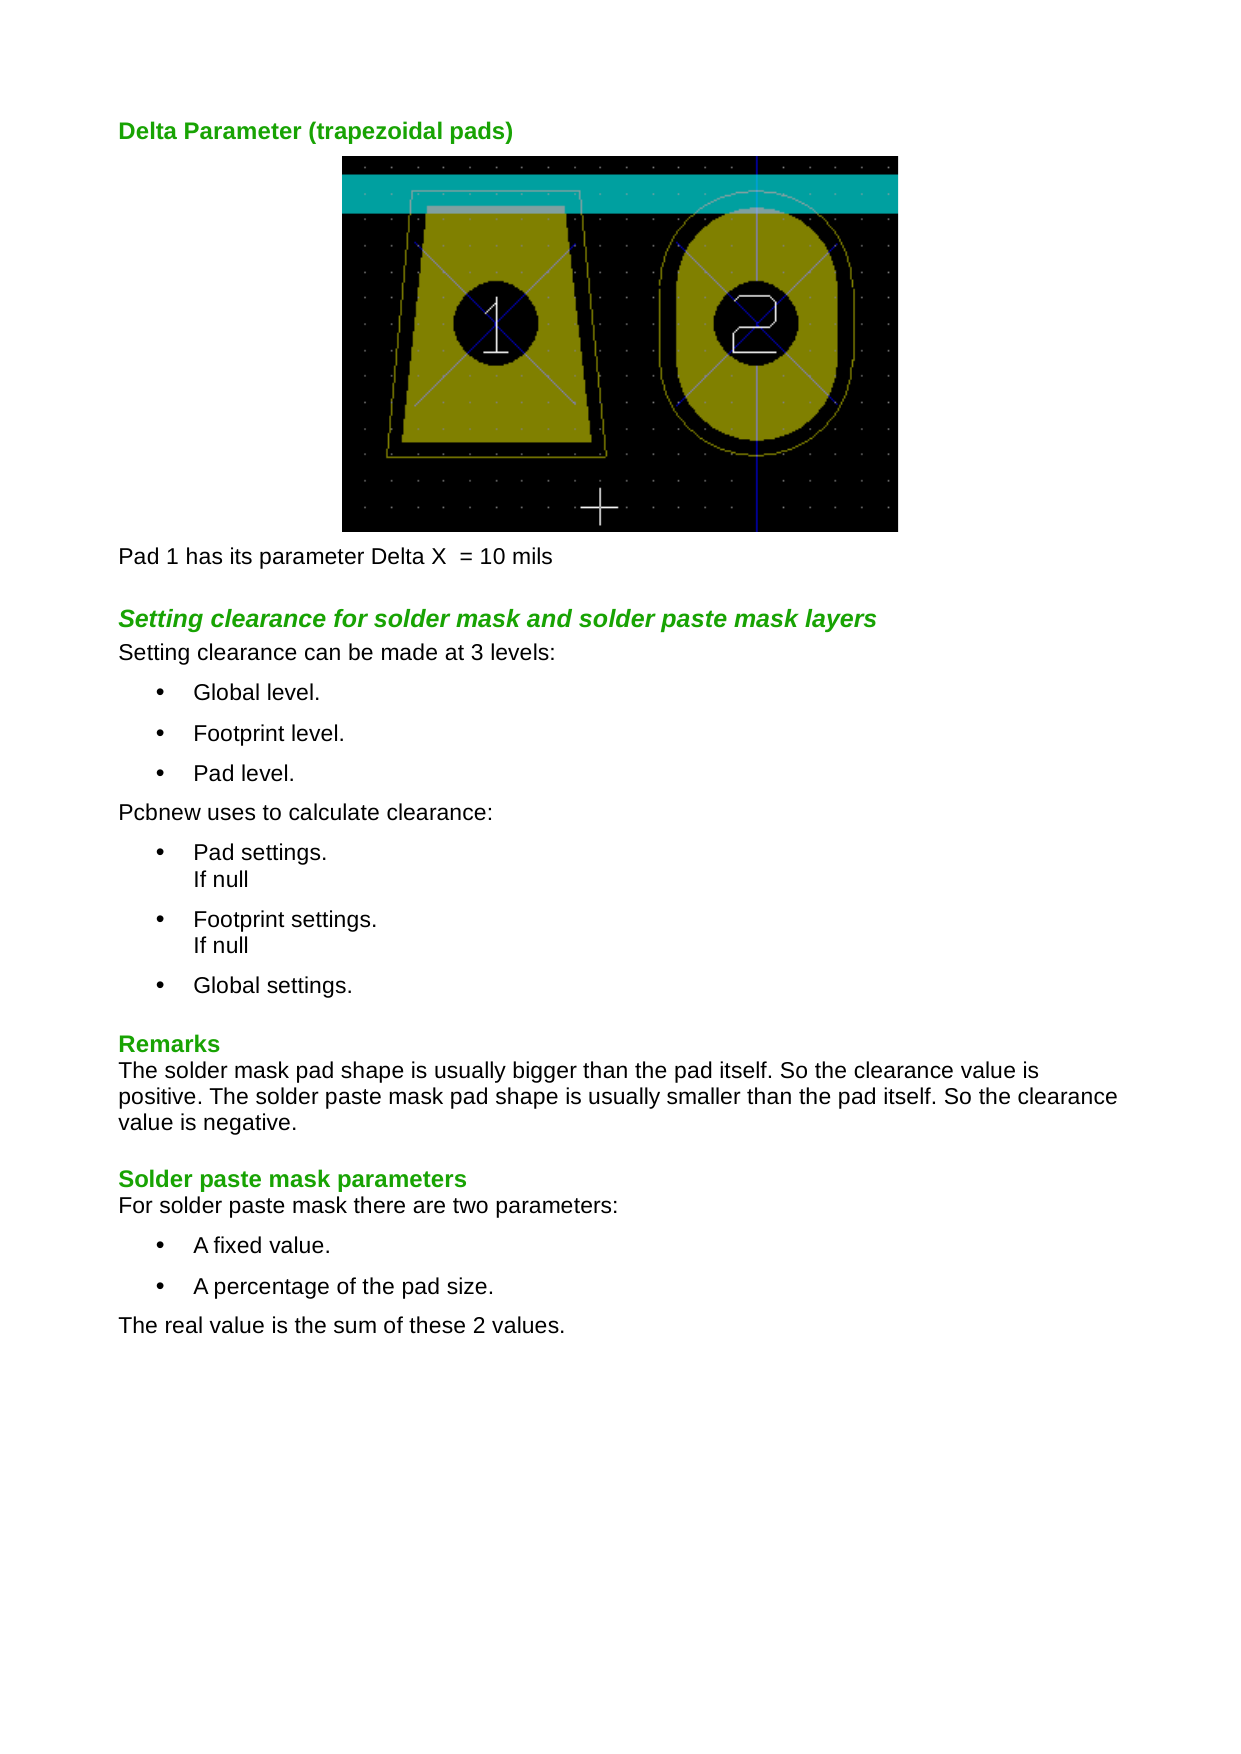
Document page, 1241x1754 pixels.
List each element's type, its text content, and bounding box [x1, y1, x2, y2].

subtitle Delta Parameter (trapezoidal pads) [118, 118, 1122, 144]
list Pad settings. If null [156, 838, 1122, 892]
text Pcbnew uses to calculate clearance: [118, 800, 1122, 826]
list Footprint settings. If null [156, 905, 1122, 959]
list Pad level. [156, 759, 1122, 787]
text The solder mask pad shape is usually bigger than the pad itself. So the clearance value is positive. The solder paste mask pad shape is usually smaller than the pad itself. So the clearance value is negative. [118, 1057, 1122, 1135]
text For solder paste mask there are two parameters: [118, 1193, 1122, 1219]
list A percentage of the pad size. [156, 1272, 1122, 1300]
list Global settings. [156, 971, 1122, 999]
list A fixed value. [156, 1231, 1122, 1259]
subtitle Solder paste mask parameters [118, 1166, 1122, 1193]
picture [342, 156, 899, 532]
list Footprint level. [156, 719, 1122, 747]
text The real value is the sum of these 2 values. [118, 1312, 1122, 1338]
subtitle Remarks [118, 1031, 1122, 1057]
text Setting clearance can be made at 3 levels: [118, 639, 1122, 666]
text Pad 1 has its parameter Delta X = 10 mils [118, 543, 1122, 569]
subtitle Setting clearance for solder mask and solder paste mask layers [118, 605, 1122, 633]
list Global level. [156, 678, 1122, 706]
